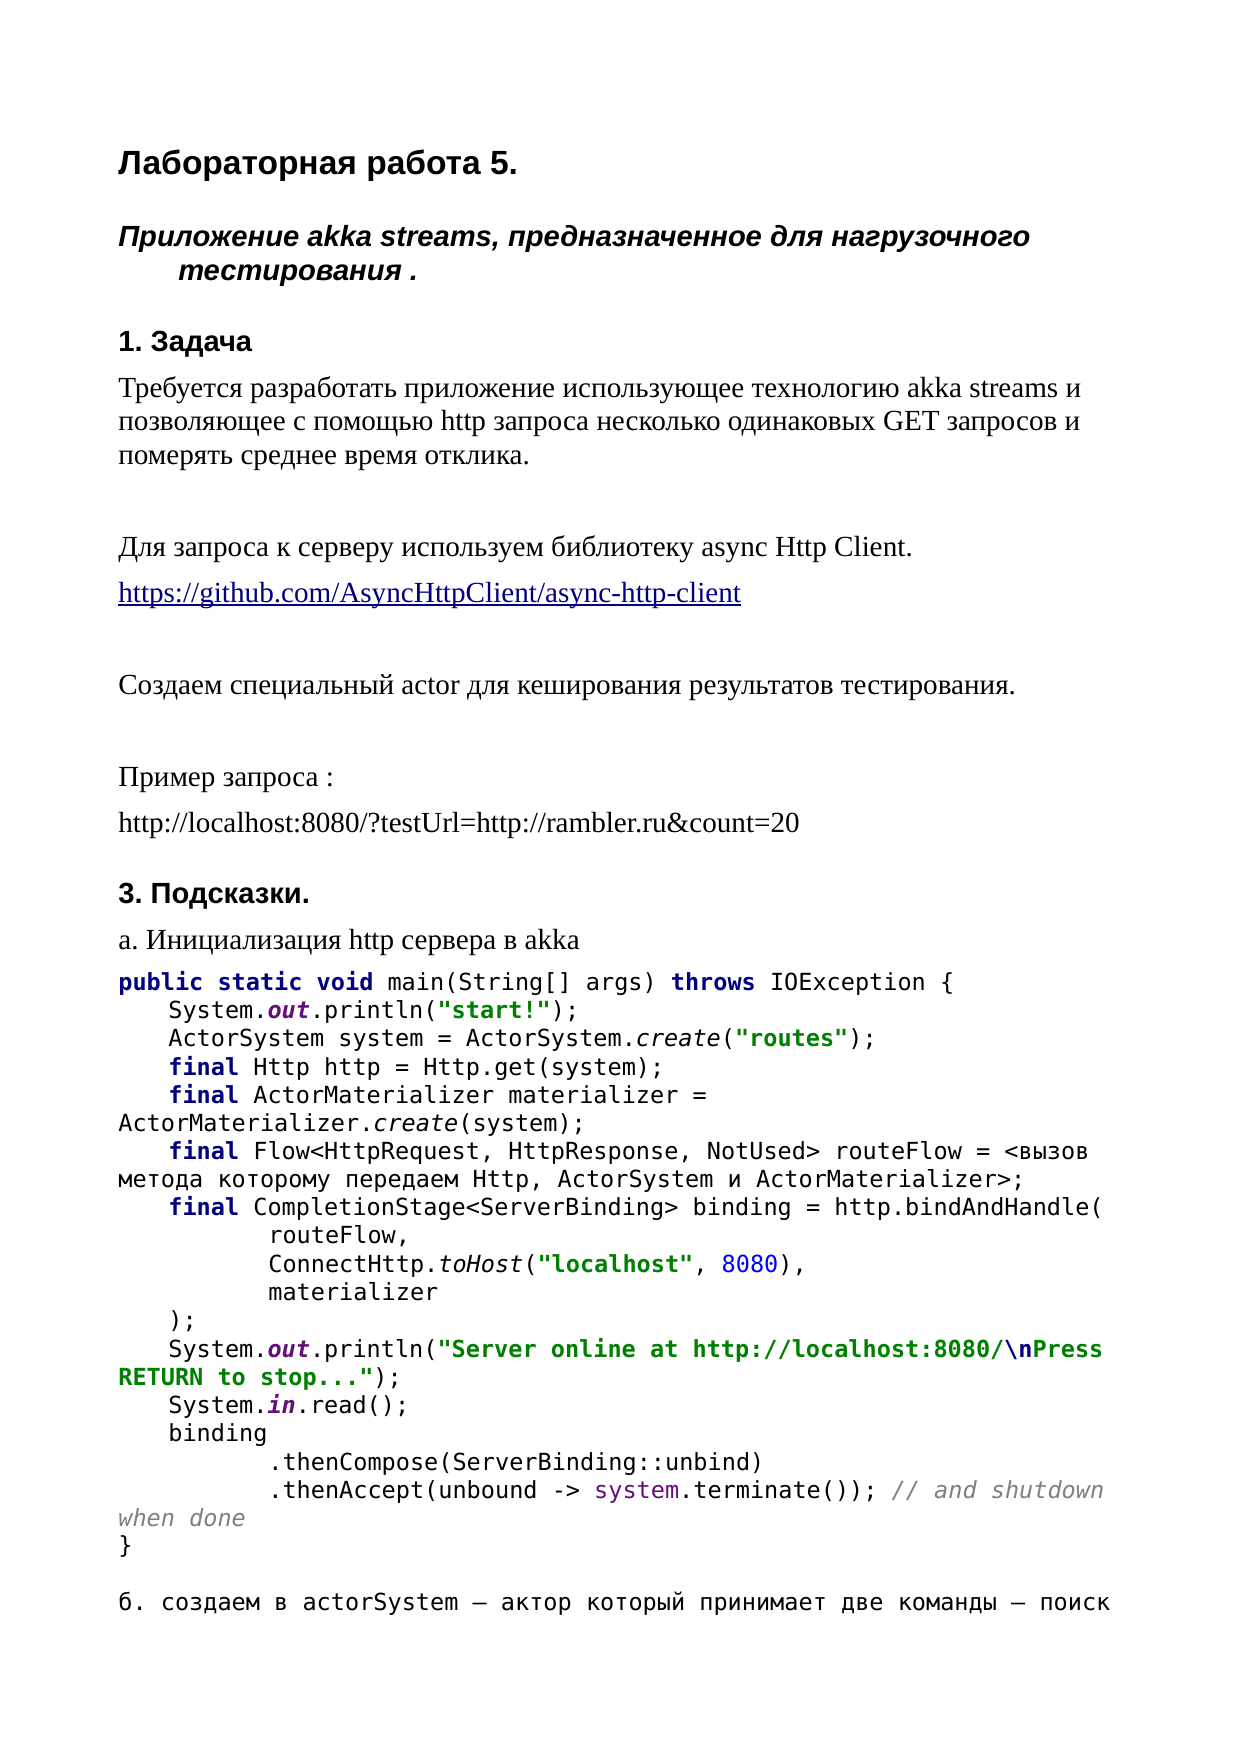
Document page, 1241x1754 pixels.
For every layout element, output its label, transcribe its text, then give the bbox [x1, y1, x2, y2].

subtitle Лабораторная работа 5. [118, 143, 1122, 182]
text http://localhost:8080/?testUrl=http://rambler.ru&count=20 [118, 805, 1122, 839]
text Для запроса к серверу используем библиотеку async Http Client. [118, 529, 1122, 563]
text .thenAccept(unbound -> system.terminate()); // and shutdown when done [118, 1476, 1122, 1532]
text ConnectHttp.toHost("localhost", 8080), [118, 1250, 1122, 1278]
text б. создаем в actorSystem — актор который принимает две команды — поиск [118, 1589, 1122, 1616]
text Пример запроса : [118, 759, 1122, 793]
text final Http http = Http.get(system); [118, 1053, 1122, 1081]
text public static void main(String[] args) throws IOException { [118, 968, 1122, 996]
subtitle 1. Задача [118, 324, 1122, 357]
text .thenCompose(ServerBinding::unbind) [118, 1448, 1122, 1476]
text System.out.println("Server online at http://localhost:8080/\nPress RETURN to stop..."); [118, 1335, 1122, 1391]
text final Flow<HttpRequest, HttpResponse, NotUsed> routeFlow = <вызов метода которому передаем Http, ActorSystem и ActorMaterializer>; [118, 1137, 1122, 1193]
text final CompletionStage<ServerBinding> binding = http.bindAndHandle( [118, 1193, 1122, 1221]
text ); [118, 1307, 1122, 1335]
text Создаем специальный actor для кеширования результатов тестирования. [118, 667, 1122, 701]
text https://github.com/AsyncHttpClient/async-http-client [118, 575, 1122, 609]
text Требуется разработать приложение использующее технологию akka streams и позволяющее с помощью http запроса несколько одинаковых GET запросов и померять среднее время отклика. [118, 370, 1122, 471]
text materializer [118, 1278, 1122, 1307]
subtitle Приложение akka streams, предназначенное для нагрузочного тестирования . [118, 219, 1122, 286]
text ActorSystem system = ActorSystem.create("routes"); [118, 1024, 1122, 1053]
text а. Инициализация http сервера в akka [118, 922, 1122, 956]
text } [118, 1532, 1122, 1559]
text binding [118, 1419, 1122, 1448]
subtitle 3. Подcказки. [118, 876, 1122, 910]
text System.out.println("start!"); [118, 996, 1122, 1024]
text System.in.read(); [118, 1391, 1122, 1419]
text final ActorMaterializer materializer = ActorMaterializer.create(system); [118, 1081, 1122, 1137]
text routeFlow, [118, 1221, 1122, 1250]
